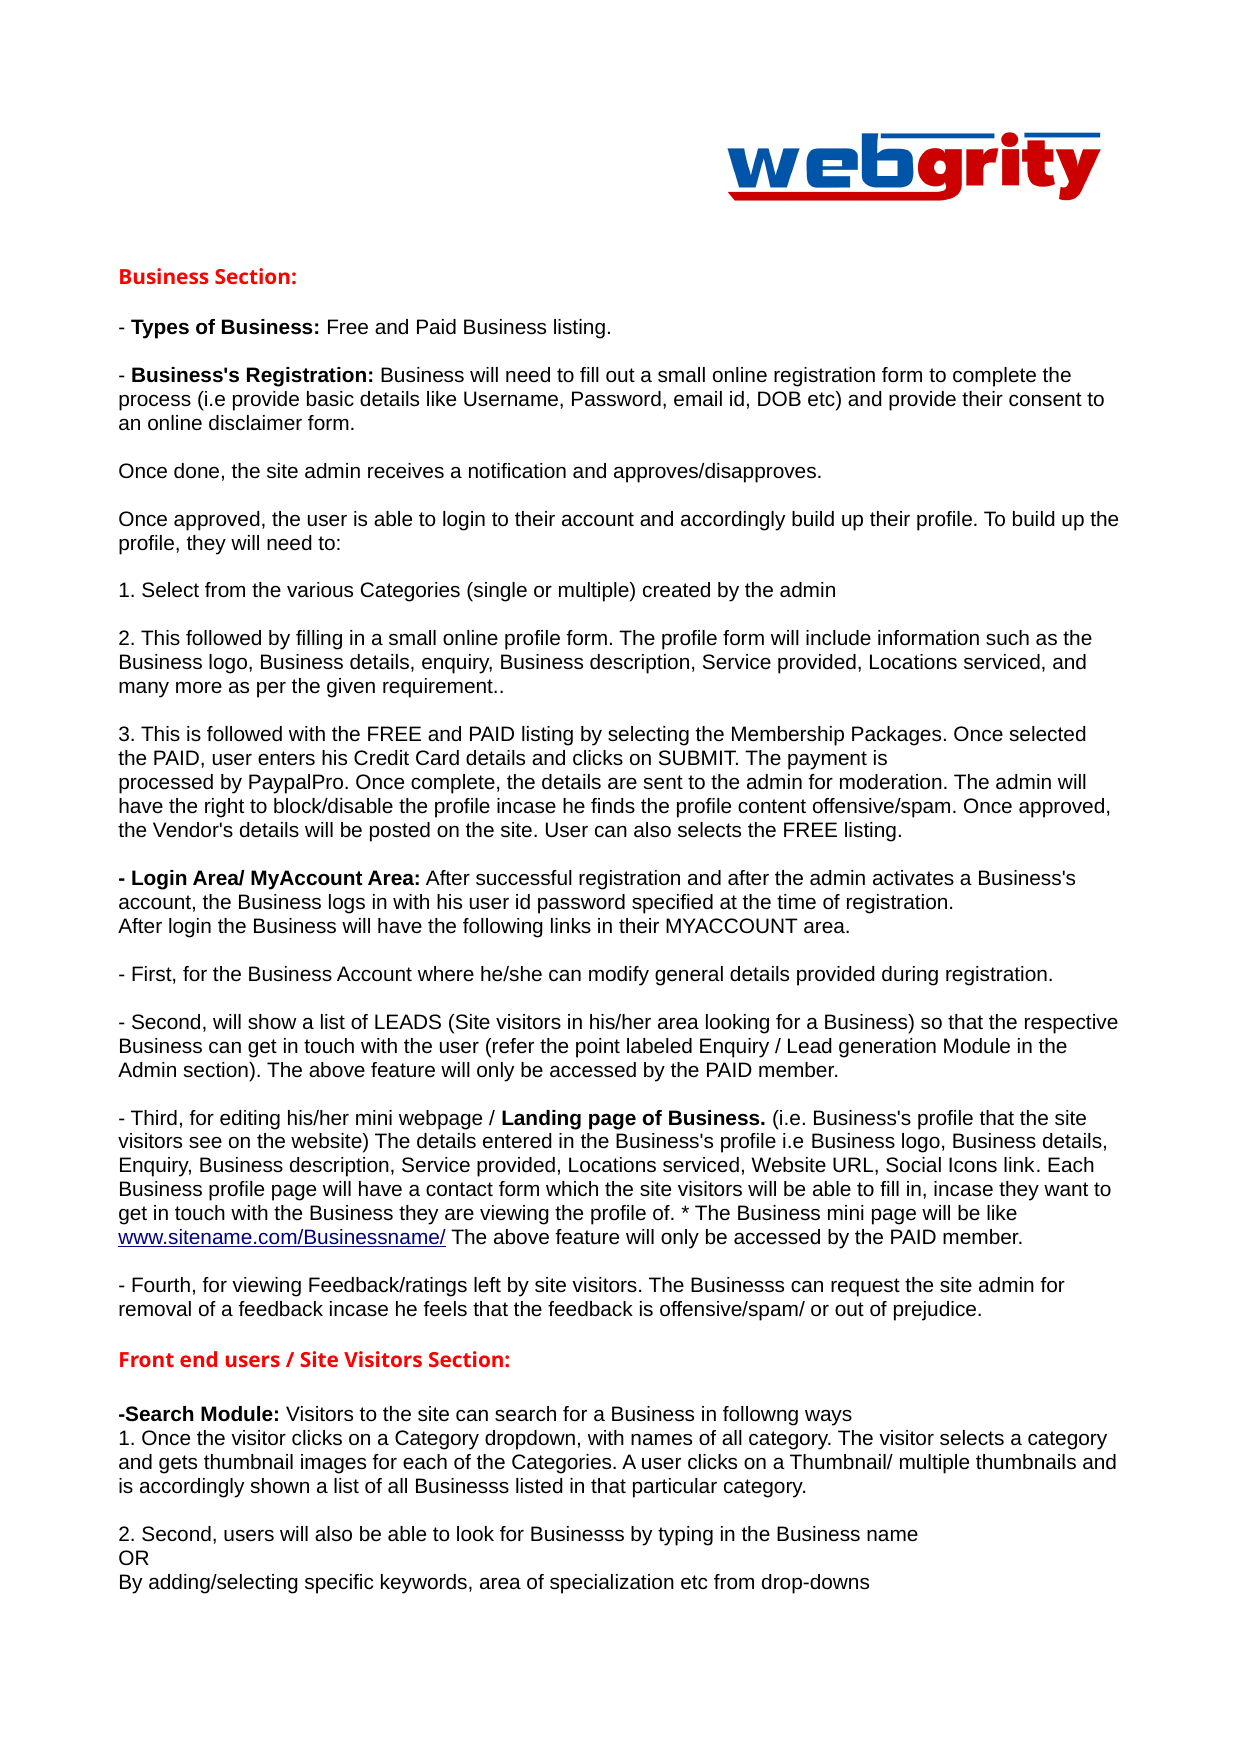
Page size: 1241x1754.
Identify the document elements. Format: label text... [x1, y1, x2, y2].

text - First, for the Business Account where he/she can modify general details provided during registration. [118, 962, 1122, 986]
text account, the Business logs in with his user id password specified at the time of registration. [118, 890, 1122, 914]
text 2. This followed by filling in a small online profile form. The profile form will include information such as the Business logo, Business details, enquiry, Business description, Service provided, Locations serviced, and many more as per the given requirement.. [118, 626, 1122, 698]
text Front end users / Site Visitors Section: [118, 1345, 1122, 1373]
text 1. Select from the various Categories (single or multiple) created by the admin [118, 578, 1122, 602]
text the Vendor's details will be posted on the site. User can also selects the FREE listing. [118, 818, 1122, 842]
text Once approved, the user is able to login to their account and accordingly build up their profile. To build up the profile, they will need to: [118, 506, 1122, 554]
text Business Section: [118, 262, 1122, 291]
text - Business's Registration: Business will need to fill out a small online registration form to complete the [118, 363, 1122, 387]
text - Types of Business: Free and Paid Business listing. [118, 315, 1122, 339]
text Once done, the site admin receives a notification and approves/disapproves. [118, 458, 1122, 482]
text - Second, will show a list of LEADS (Site visitors in his/her area looking for a Business) so that the respective Business can get in touch with the user (refer the point labeled Enquiry / Lead generation Module in the Admin section). The above feature will only be accessed by the PAID member. [118, 1009, 1122, 1081]
text - Third, for editing his/her mini webpage / Landing page of Business. (i.e. Business's profile that the site visitors see on the website) The details entered in the Business's profile i.e Business logo, Business details, Enquiry, Business description, Service provided, Locations serviced, Website URL, Social Icons link. Each Business profile page will have a contact form which the site visitors will be able to fill in, incase they want to get in touch with the Business they are viewing the profile of. * The Business mini page will be like www.sitename.com/Businessname/ The above feature will only be accessed by the PAID member. [118, 1105, 1122, 1249]
text By adding/selecting specific keywords, area of specialization etc from drop-downs [118, 1569, 1122, 1593]
text 3. This is followed with the FREE and PAID listing by selecting the Membership Packages. Once selected the PAID, user enters his Credit Card details and clicks on SUBMIT. The payment is [118, 722, 1122, 770]
text - Login Area/ MyAccount Area: After successful registration and after the admin activates a Business's [118, 866, 1122, 890]
text 1. Once the visitor clicks on a Category dropdown, with names of all category. The visitor selects a category and gets thumbnail images for each of the Categories. A user clicks on a Thumbnail/ multiple thumbnails and is accordingly shown a list of all Businesss listed in that particular category. [118, 1426, 1122, 1498]
text After login the Business will have the following links in their MYACCOUNT area. [118, 914, 1122, 938]
text 2. Second, users will also be able to look for Businesss by typing in the Business name [118, 1522, 1122, 1546]
text OR [118, 1546, 1122, 1569]
text -Search Module: Visitors to the site can search for a Business in followng ways [118, 1402, 1122, 1426]
text process (i.e provide basic details like Username, Password, email id, DOB etc) and provide their consent to an online disclaimer form. [118, 387, 1122, 434]
text processed by PaypalPro. Once complete, the details are sent to the admin for moderation. The admin will have the right to block/disable the profile incase he finds the profile content offensive/spam. Once approved, [118, 770, 1122, 818]
text - Fourth, for viewing Feedback/ratings left by site visitors. The Businesss can request the site admin for removal of a feedback incase he feels that the feedback is offensive/spam/ or out of prejudice. [118, 1273, 1122, 1321]
